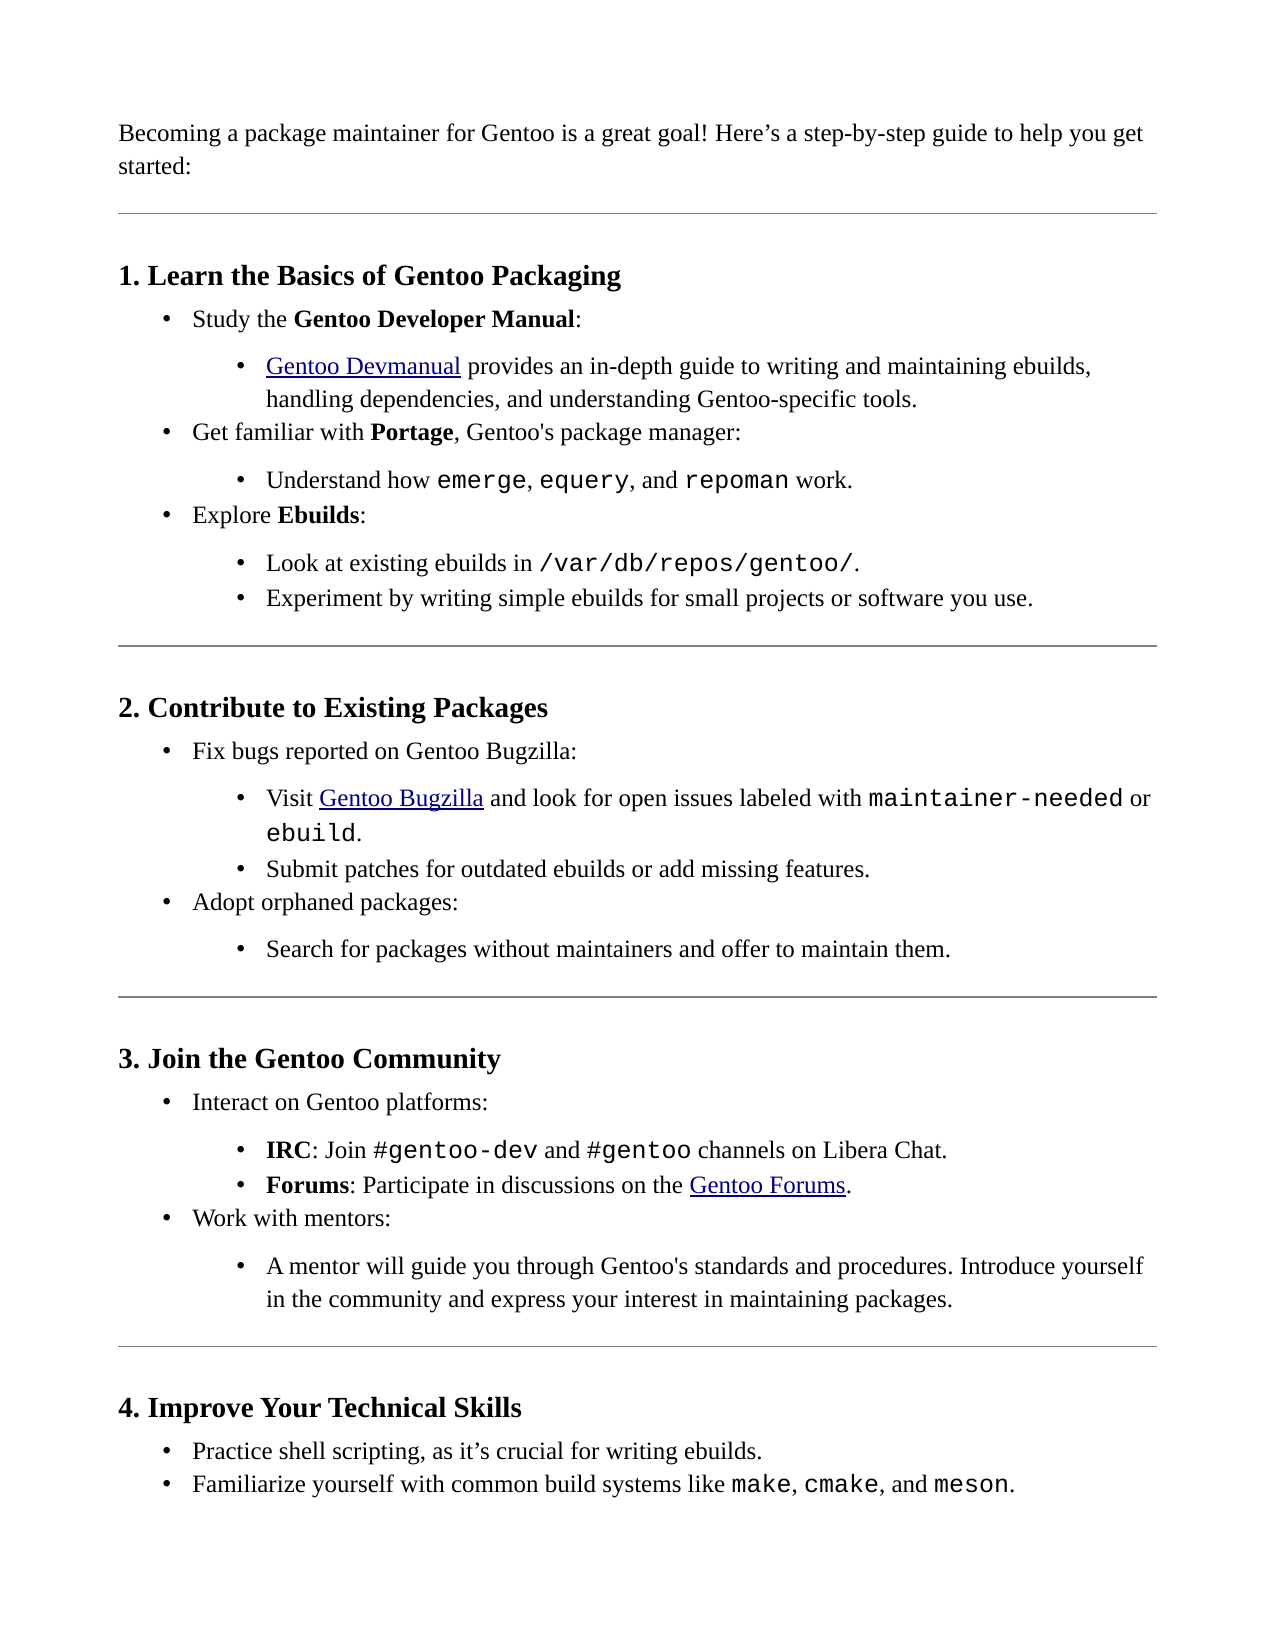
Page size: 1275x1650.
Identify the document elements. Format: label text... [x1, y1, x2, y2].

subtitle 3. Join the Gentoo Community [118, 1041, 1157, 1074]
list Interact on Gentoo platforms: [162, 1087, 1157, 1116]
list Fix bugs reported on Gentoo Bugzilla: [162, 736, 1157, 764]
list Explore Ebuilds: [162, 500, 1157, 529]
list Practice shell scripting, as it’s crucial for writing ebuilds. [162, 1436, 1157, 1465]
list Study the Gentoo Developer Manual: [162, 304, 1157, 332]
list Gentoo Devmanual provides an in-depth guide to writing and maintaining ebuilds, handling dependencies, and understanding Gentoo-specific tools. [236, 351, 1157, 413]
text Becoming a package maintainer for Gentoo is a great goal! Here’s a step-by-step guide to help you get started: [118, 118, 1157, 180]
list Work with mentors: [162, 1203, 1157, 1232]
subtitle 4. Improve Your Technical Skills [118, 1390, 1157, 1424]
subtitle 1. Learn the Basics of Gentoo Packaging [118, 258, 1157, 291]
list Submit patches for outdated ebuilds or add missing features. [236, 854, 1157, 883]
list Forums: Participate in discussions on the Gentoo Forums. [236, 1170, 1157, 1199]
list Look at existing ebuilds in /var/db/repos/gentoo/. [236, 548, 1157, 579]
list Visit Gentoo Bugzilla and look for open issues labeled with maintainer-needed or ebuild. [236, 783, 1157, 849]
subtitle 2. Contribute to Existing Packages [118, 690, 1157, 723]
list Adopt orphaned packages: [162, 887, 1157, 916]
list Get familiar with Portage, Gentoo's package manager: [162, 417, 1157, 446]
list Familiarize yourself with common build systems like make, cmake, and meson. [162, 1469, 1157, 1500]
list Experiment by writing simple ebuilds for small projects or software you use. [236, 583, 1157, 612]
list Understand how emerge, equery, and repoman work. [236, 465, 1157, 496]
list IRC: Join #gentoo-dev and #gentoo channels on Libera Chat. [236, 1135, 1157, 1166]
list A mentor will guide you through Gentoo's standards and procedures. Introduce yourself in the community and express your interest in maintaining packages. [236, 1251, 1157, 1312]
list Search for packages without maintainers and offer to maintain them. [236, 934, 1157, 963]
